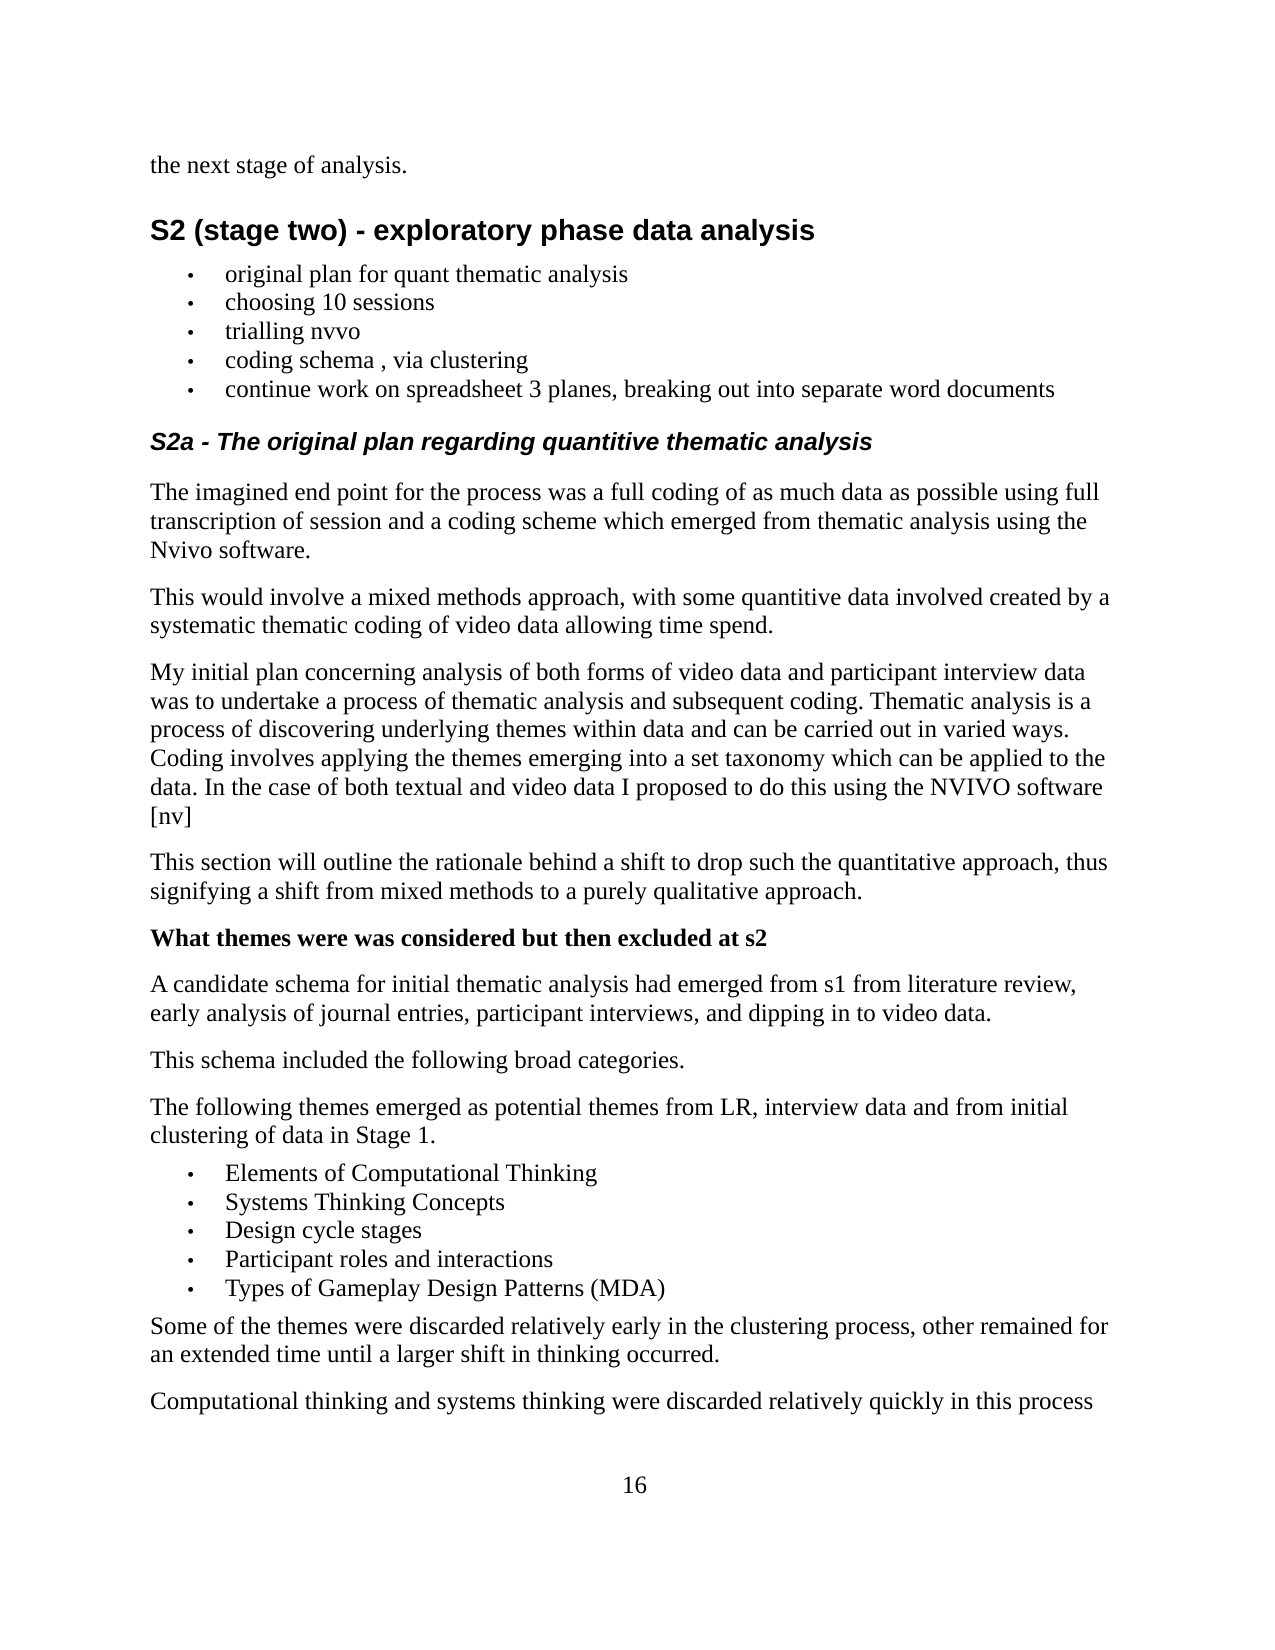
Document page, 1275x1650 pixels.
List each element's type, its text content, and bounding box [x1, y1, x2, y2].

list Participant roles and interactions [187, 1244, 1125, 1273]
text This schema included the following broad categories. [150, 1045, 1125, 1074]
list trialling nvvo [187, 316, 1125, 345]
subtitle S2a - The original plan regarding quantitive thematic analysis [150, 427, 1125, 456]
list choosing 10 sessions [187, 287, 1125, 316]
list Design cycle stages [187, 1216, 1125, 1244]
text The imagined end point for the process was a full coding of as much data as possible using full transcription of session and a coding scheme which emerged from thematic analysis using the Nvivo software. [150, 477, 1125, 564]
text Computational thinking and systems thinking were discarded relatively quickly in this process [150, 1386, 1125, 1415]
list Elements of Computational Thinking [187, 1158, 1125, 1187]
list continue work on spreadsheet 3 planes, breaking out into separate word documents [187, 374, 1125, 402]
text Some of the themes were discarded relatively early in the clustering process, other remained for an extended time until a larger shift in thinking occurred. [150, 1311, 1125, 1368]
text What themes were was considered but then excluded at s2 [150, 923, 1125, 952]
subtitle S2 (stage two) - exploratory phase data analysis [150, 213, 1125, 246]
list original plan for quant thematic analysis [187, 259, 1125, 287]
text My initial plan concerning analysis of both forms of video data and participant interview data was to undertake a process of thematic analysis and subsequent coding. Thematic analysis is a process of discovering underlying themes within data and can be carried out in varied ways. Coding involves applying the themes emerging into a set taxonomy which can be applied to the data. In the case of both textual and video data I proposed to do this using the NVIVO software [nv] [150, 657, 1125, 829]
text the next stage of analysis. [150, 150, 1125, 179]
list Types of Gameplay Design Patterns (MDA) [187, 1273, 1125, 1302]
list coding schema , via clustering [187, 345, 1125, 374]
text A candidate schema for initial thematic analysis had emerged from s1 from literature review, early analysis of journal entries, participant interviews, and dipping in to video data. [150, 969, 1125, 1027]
text This would involve a mixed methods approach, with some quantitive data involved created by a systematic thematic coding of video data allowing time spend. [150, 582, 1125, 639]
text The following themes emerged as potential themes from LR, interview data and from initial clustering of data in Stage 1. [150, 1092, 1125, 1149]
text This section will outline the rationale behind a shift to drop such the quantitative approach, thus signifying a shift from mixed methods to a purely qualitative approach. [150, 847, 1125, 905]
list Systems Thinking Concepts [187, 1187, 1125, 1216]
